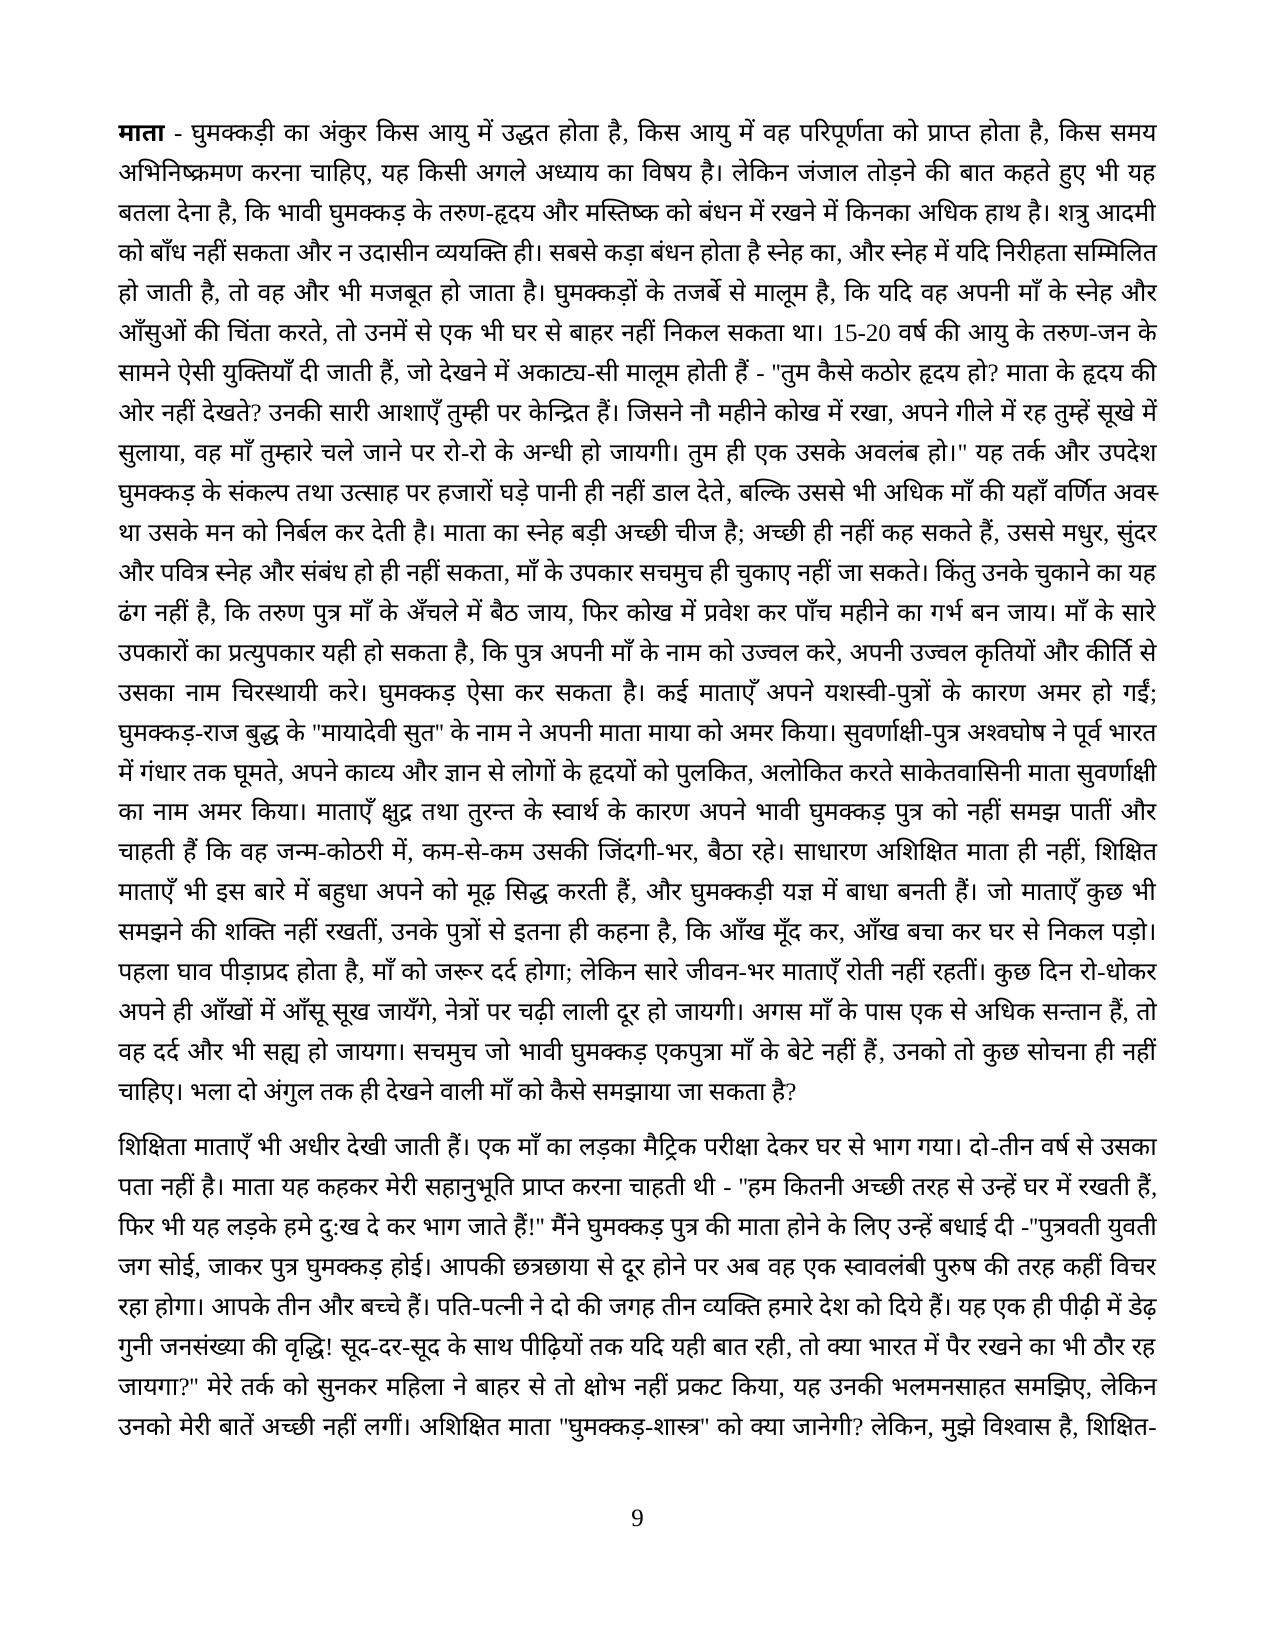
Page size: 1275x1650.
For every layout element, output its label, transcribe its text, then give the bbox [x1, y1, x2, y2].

text माता - घुमक्कड़ी का अंकुर किस आयु में उद्धत होता है, किस आयु में वह परिपूर्णता को प्राप्‍त होता है, किस समय अभिनिष्‍क्रमण करना चाहिए, यह किसी अगले अध्‍याय का विषय है। लेकिन जंजाल तोड़ने की बात कहते हुए भी यह बतला देना है, कि भावी घुमक्कड़ के तरुण-हृदय और मस्तिष्‍क को बंधन में रखने में किनका अधिक हाथ है। शत्रु आदमी को बाँध नहीं सकता और न उदासीन व्ययक्ति ही। सबसे कड़ा बंधन होता है स्नेह का, और स्नेह में यदि निरीहता सम्मिलित हो जाती है, तो वह और भी मजबूत हो जाता है। घुमक्कड़ों के तजर्बे से मालूम है, कि यदि वह अपनी माँ के स्‍नेह और आँसुओं की चिंता करते, तो उनमें से एक भी घर से बाहर नहीं निकल सकता था। 15-20 वर्ष की आयु के तरुण-जन के सामने ऐसी युक्तियाँ दी जाती हैं, जो देखने में अकाट्य-सी मालूम होती हैं - ''तुम कैसे कठोर हृदय हो? माता के हृदय की ओर नहीं देखते? उनकी सारी आशाएँ तुम्‍ही पर केन्द्रित हैं। जिसने नौ महीने कोख में रखा, अपने गीले में रह तुम्‍हें सूखे में सुलाया, वह माँ तुम्‍हारे चले जाने पर रो-रो के अन्‍धी हो जायगी। तुम ही एक उसके अवलंब हो।'' यह तर्क और उपदेश घुमक्कड़ के संकल्‍प तथा उत्‍साह पर हजारों घड़े पानी ही नहीं डाल देते, बल्कि उससे भी अधिक माँ की यहाँ वर्णित अवस्‍था उसके मन को निर्बल कर देती है। माता का स्‍नेह बड़ी अच्छी चीज है; अच्छी ही नहीं कह सकते हैं, उससे मधुर, सुंदर और पवित्र स्‍नेह और संबंध हो ही नहीं सकता, माँ के उपकार सचमुच ही चुकाए नहीं जा सकते। किंतु उनके चुकाने का यह ढंग नहीं है, कि तरुण पुत्र माँ के अँचले में बैठ जाय, फिर कोख में प्रवेश कर पाँच महीने का गर्भ बन जाय। माँ के सारे उपकारों का प्रत्‍युपकार यही हो सकता है, कि पुत्र अपनी माँ के नाम को उज्वल करे, अपनी उज्‍वल कृतियों और कीर्ति से उसका नाम चिरस्‍थायी करे। घुमक्कड़ ऐसा कर सकता है। कई माताएँ अपने यशस्वी-पुत्रों के कारण अमर हो गईं; घुमक्कड़-राज बुद्ध के ''मायादेवी सुत'' के नाम ने अपनी माता माया को अमर किया। सुवर्णाक्षी-पुत्र अश्‍वघोष ने पूर्व भारत में गंधार तक घूमते, अपने काव्‍य और ज्ञान से लोगों के हृदयों को पुलकित, अलोकित करते साकेतवासिनी माता सुवर्णाक्षी का नाम अमर किया। माताएँ क्षुद्र तथा तुरन्‍त के स्वार्थ के कारण अपने भावी घुमक्कड़ पुत्र को नहीं समझ पातीं और चाहती हैं कि वह जन्‍म-कोठरी में, कम-से-कम उसकी जिंदगी-भर, बैठा रहे। साधारण अशिक्षित माता ही नहीं, शिक्षित माताएँ भी इस बारे में बहुधा अपने को मूढ़ सिद्ध करती हैं, और घुमक्कड़ी यज्ञ में बाधा बनती हैं। जो माताएँ कुछ भी समझने की शक्ति नहीं रखतीं, उनके पुत्रों से इतना ही कहना है, कि आँख मूँद कर, आँख बचा कर घर से निकल पड़ो। पहला घाव पीड़ाप्रद होता है, माँ को जरूर दर्द होगा; लेकिन सारे जीवन-भर माताएँ रोती नहीं रहतीं। कुछ दिन रो-धोकर अपने ही आँखों में आँसू सूख जायँगे, नेत्रों पर चढ़ी लाली दूर हो जायगी। अगस माँ के पास एक से अधिक सन्‍तान हैं, तो वह दर्द और भी सह्य हो जायगा। सचमुच जो भावी घुमक्कड़ एकपुत्रा माँ के बेटे नहीं हैं, उनको तो कुछ सोचना ही नहीं चाहिए। भला दो अंगुल तक ही देखने वाली माँ को कैसे समझाया जा सकता है? [118, 118, 1157, 1111]
text शिक्षिता माताएँ भी अधीर देखी जाती हैं। एक माँ का लड़का मैट्रिक परीक्षा देकर घर से भाग गया। दो-तीन वर्ष से उसका पता नहीं है। माता यह कहकर मेरी सहानुभूति प्राप्‍त करना चाहती थी - ''हम कितनी अच्छी तरह से उन्‍हें घर में रखती हैं, फिर भी यह लड़के हमे दु:ख दे कर भाग जाते हैं!'' मैंने घुमक्कड़ पुत्र की माता होने के लिए उन्‍हें बधाई दी -''पुत्रवती युवती जग सोई, जाकर पुत्र घुमक्कड़ होई। आपकी छत्रछाया से दूर होने पर अब वह एक स्वावलंबी पुरुष की तरह कहीं विचर रहा होगा। आपके तीन और बच्‍चे हैं। पति-पत्‍नी ने दो की जगह तीन व्‍यक्ति हमारे देश को दिये हैं। यह एक ही पीढ़ी में डेढ़ गुनी जनसंख्‍या की वृद्धि! सूद-दर-सूद के साथ पीढ़ियों तक यदि यही बात रही, तो क्या भारत में पैर रखने का भी ठौर रह जायगा?'' मेरे तर्क को सुनकर महिला ने बाहर से तो क्षोभ नहीं प्रकट किया, यह उनकी भलमनसाहत समझिए, लेकिन उनको मेरी बातें अच्छी नहीं लगीं। अशिक्षित माता ''घुमक्कड़-शास्‍त्र'' को क्या जानेगी? लेकिन, मुझे विश्‍वास है, शिक्षित- [118, 1132, 1157, 1446]
